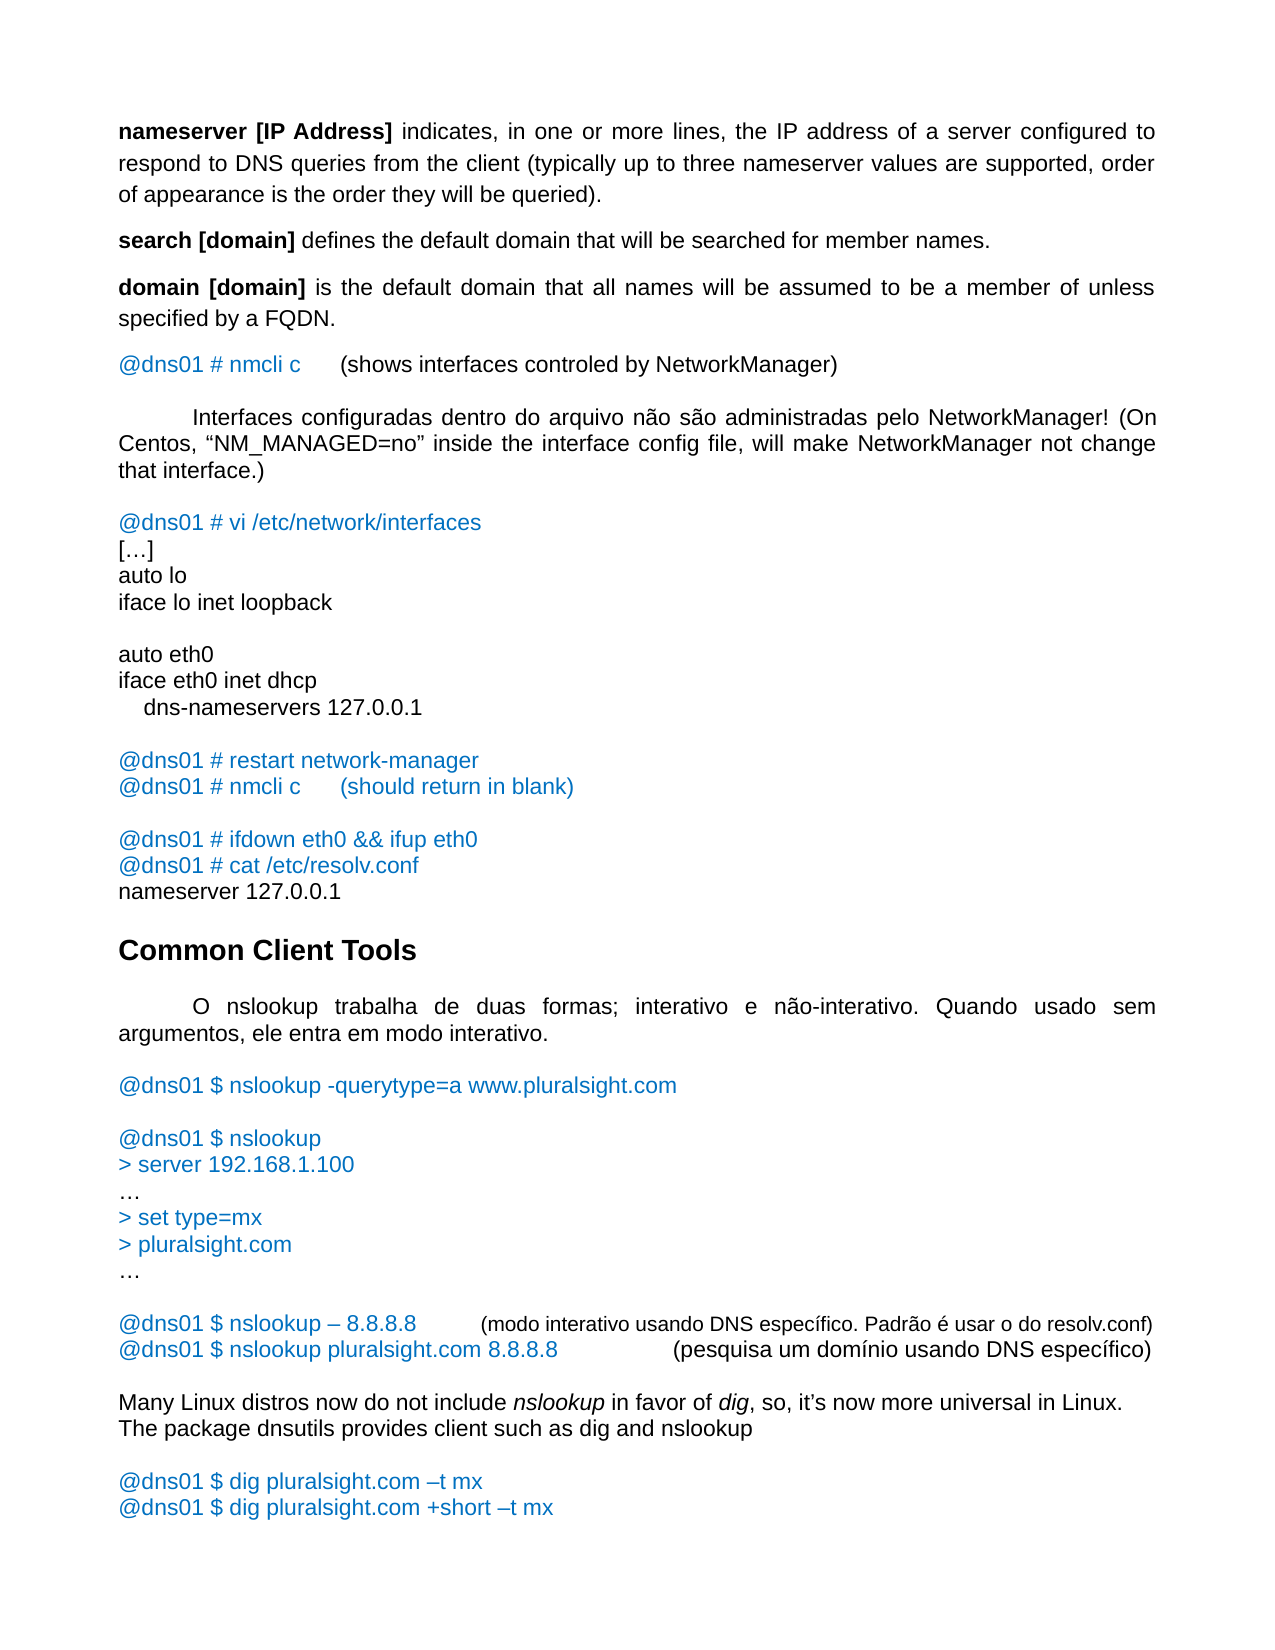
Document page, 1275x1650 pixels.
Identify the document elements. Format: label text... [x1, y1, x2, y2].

text @dns01 $ nslookup [118, 1125, 1157, 1151]
text O nslookup trabalha de duas formas; interativo e não-interativo. Quando usado sem argumentos, ele entra em modo interativo. [118, 993, 1157, 1046]
text @dns01 $ nslookup pluralsight.com 8.8.8.8 (pesquisa um domínio usando DNS específico) [118, 1336, 1157, 1362]
text dns-nameservers 127.0.0.1 [118, 694, 1157, 720]
text iface eth0 inet dhcp [118, 667, 1157, 694]
text […] [118, 536, 1157, 562]
text nameserver 127.0.0.1 [118, 878, 1157, 905]
text @dns01 # restart network-manager [118, 747, 1157, 773]
text @dns01 $ dig pluralsight.com –t mx [118, 1468, 1157, 1494]
text @dns01 # ifdown eth0 && ifup eth0 [118, 826, 1157, 852]
text iface lo inet loopback [118, 588, 1157, 615]
text @dns01 $ nslookup -querytype=a www.pluralsight.com [118, 1072, 1157, 1099]
text search [domain] defines the default domain that will be searched for member names. [118, 227, 1157, 254]
text Common Client Tools [118, 933, 1157, 967]
text … [118, 1257, 1157, 1283]
text @dns01 $ nslookup – 8.8.8.8 (modo interativo usando DNS específico. Padrão é usar o do resolv.conf) [118, 1309, 1157, 1336]
text @dns01 # nmcli c (should return in blank) [118, 773, 1157, 799]
text domain [domain] is the default domain that all names will be assumed to be a member of unless specified by a FQDN. [118, 273, 1157, 331]
text @dns01 # cat /etc/resolv.conf [118, 852, 1157, 878]
text > server 192.168.1.100 [118, 1151, 1157, 1178]
text auto lo [118, 562, 1157, 588]
text Interfaces configuradas dentro do arquivo não são administradas pelo NetworkManager! (On Centos, “NM_MANAGED=no” inside the interface config file, will make NetworkManager not change that interface.) [118, 404, 1157, 483]
text … [118, 1178, 1157, 1204]
text nameserver [IP Address] indicates, in one or more lines, the IP address of a server configured to respond to DNS queries from the client (typically up to three nameserver values are supported, order of appearance is the order they will be queried). [118, 118, 1157, 208]
text @dns01 # nmcli c (shows interfaces controled by NetworkManager) [118, 351, 1157, 378]
text > pluralsight.com [118, 1231, 1157, 1257]
text Many Linux distros now do not include nslookup in favor of dig, so, it’s now more universal in Linux. The package dnsutils provides client such as dig and nslookup [118, 1389, 1157, 1441]
text @dns01 # vi /etc/network/interfaces [118, 509, 1157, 536]
text @dns01 $ dig pluralsight.com +short –t mx [118, 1494, 1157, 1520]
text > set type=mx [118, 1204, 1157, 1231]
text auto eth0 [118, 641, 1157, 667]
